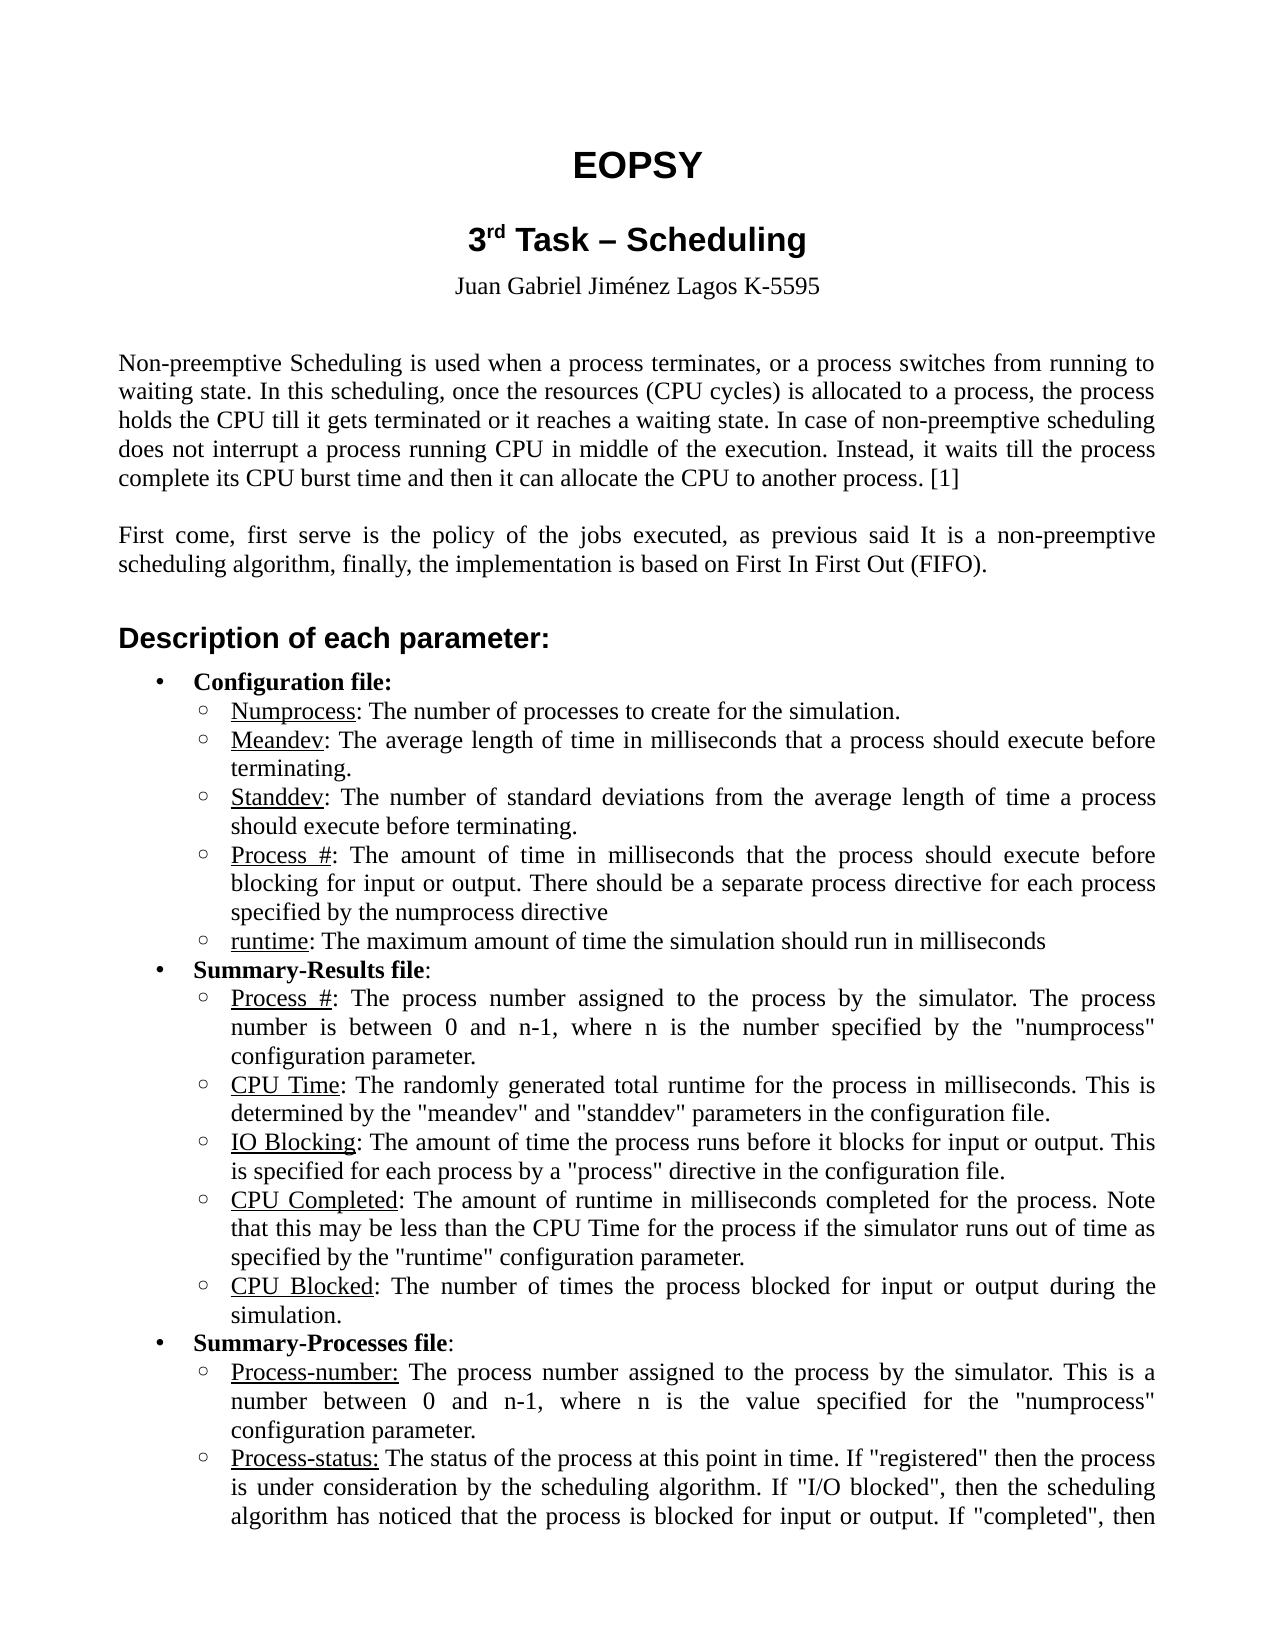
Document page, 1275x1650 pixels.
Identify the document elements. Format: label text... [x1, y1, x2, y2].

list Process #: The amount of time in milliseconds that the process should execute before blocking for input or output. There should be a separate process directive for each process specified by the numprocess directive [193, 840, 1157, 926]
list Process-status: The status of the process at this point in time. If "registered" then the process is under consideration by the scheduling algorithm. If "I/O blocked", then the scheduling algorithm has noticed that the process is blocked for input or output. If "completed", then [193, 1443, 1157, 1530]
list Process-number: The process number assigned to the process by the simulator. This is a number between 0 and n-1, where n is the value specified for the "numprocess" configuration parameter. [193, 1357, 1157, 1443]
list Numprocess: The number of processes to create for the simulation. [193, 696, 1157, 725]
list CPU Time: The randomly generated total runtime for the process in milliseconds. This is determined by the "meandev" and "standdev" parameters in the configuration file. [193, 1070, 1157, 1127]
list CPU Completed: The amount of runtime in milliseconds completed for the process. Note that this may be less than the CPU Time for the process if the simulator runs out of time as specified by the "runtime" configuration parameter. [193, 1185, 1157, 1271]
list IO Blocking: The amount of time the process runs before it blocks for input or output. This is specified for each process by a "process" directive in the configuration file. [193, 1127, 1157, 1185]
list CPU Blocked: The number of times the process blocked for input or output during the simulation. [193, 1271, 1157, 1328]
list Summary-Processes file: [156, 1328, 1157, 1357]
subtitle EOPSY [118, 143, 1157, 187]
text Non-preemptive Scheduling is used when a process terminates, or a process switches from running to waiting state. In this scheduling, once the resources (CPU cycles) is allocated to a process, the process holds the CPU till it gets terminated or it reaches a waiting state. In case of non-preemptive scheduling does not interrupt a process running CPU in middle of the execution. Instead, it waits till the process complete its CPU burst time and then it can allocate the CPU to another process. [1] [118, 348, 1157, 491]
list Meandev: The average length of time in milliseconds that a process should execute before terminating. [193, 725, 1157, 782]
subtitle 3rd Task – Scheduling [118, 220, 1157, 259]
text First come, first serve is the policy of the jobs executed, as previous said It is a non-preemptive scheduling algorithm, finally, the implementation is based on First In First Out (FIFO). [118, 520, 1157, 578]
list Configuration file: [156, 667, 1157, 696]
list Summary-Results file: [156, 955, 1157, 983]
subtitle Description of each parameter: [118, 621, 1157, 655]
list Process #: The process number assigned to the process by the simulator. The process number is between 0 and n-1, where n is the number specified by the "numprocess" configuration parameter. [193, 983, 1157, 1070]
list runtime: The maximum amount of time the simulation should run in milliseconds [193, 926, 1157, 955]
text Juan Gabriel Jiménez Lagos K-5595 [118, 271, 1157, 300]
list Standdev: The number of standard deviations from the average length of time a process should execute before terminating. [193, 782, 1157, 840]
